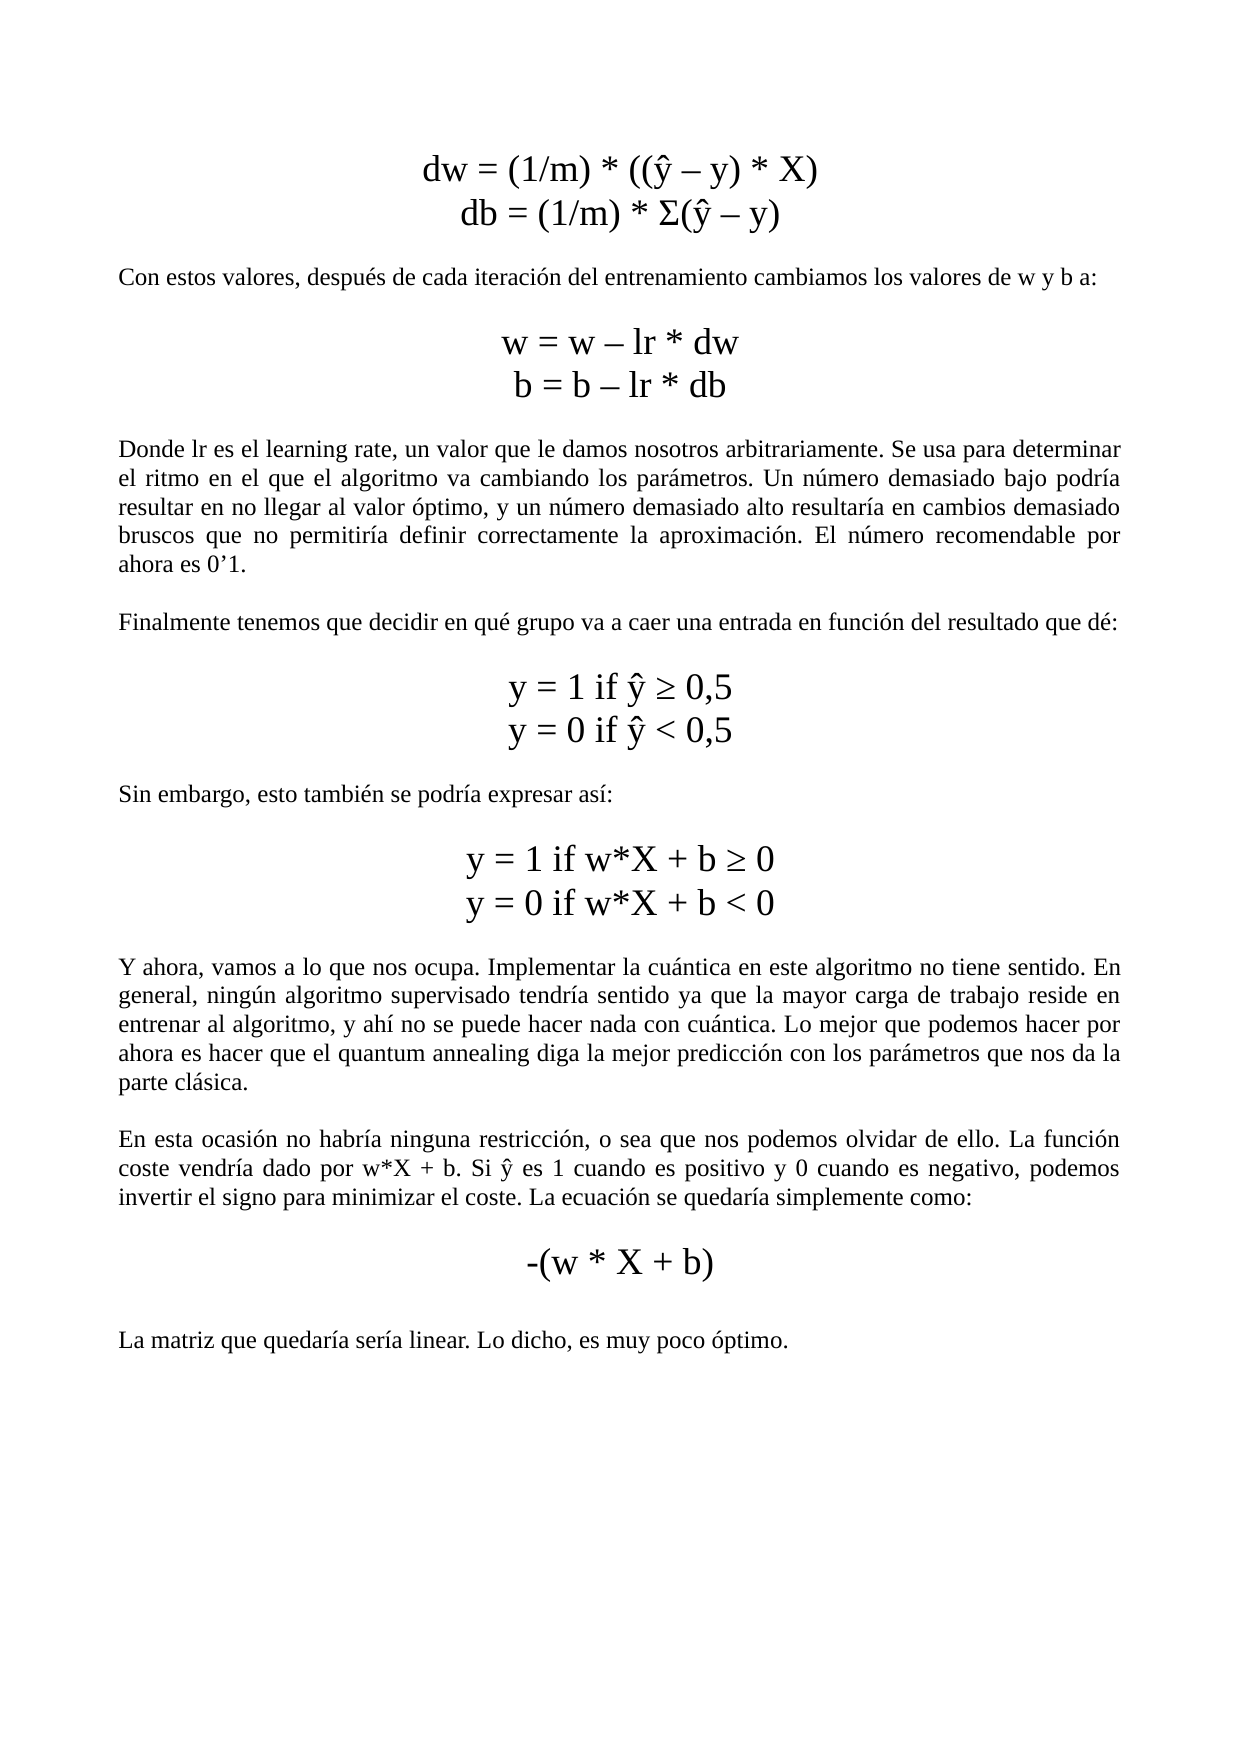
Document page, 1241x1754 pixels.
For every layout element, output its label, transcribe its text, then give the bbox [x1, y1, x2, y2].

text Con estos valores, después de cada iteración del entrenamiento cambiamos los valores de w y b a: [118, 262, 1122, 291]
text y = 1 if w*X + b ≥ 0 [118, 837, 1122, 880]
text La matriz que quedaría sería linear. Lo dicho, es muy poco óptimo. [118, 1326, 1122, 1354]
text Donde lr es el learning rate, un valor que le damos nosotros arbitrariamente. Se usa para determinar el ritmo en el que el algoritmo va cambiando los parámetros. Un número demasiado bajo podría resultar en no llegar al valor óptimo, y un número demasiado alto resultaría en cambios demasiado bruscos que no permitiría definir correctamente la aproximación. El número recomendable por ahora es 0’1. [118, 434, 1122, 578]
text w = w – lr * dw [118, 319, 1122, 362]
text y = 1 if ŷ ≥ 0,5 [118, 664, 1122, 707]
text y = 0 if ŷ < 0,5 [118, 707, 1122, 751]
text En esta ocasión no habría ninguna restricción, o sea que nos podemos olvidar de ello. La función coste vendría dado por w*X + b. Si ŷ es 1 cuando es positivo y 0 cuando es negativo, podemos invertir el signo para minimizar el coste. La ecuación se quedaría simplemente como: [118, 1124, 1122, 1211]
text y = 0 if w*X + b < 0 [118, 880, 1122, 923]
text Finalmente tenemos que decidir en qué grupo va a caer una entrada en función del resultado que dé: [118, 607, 1122, 636]
text b = b – lr * db [118, 362, 1122, 406]
text dw = (1/m) * ((ŷ – y) * X) [118, 147, 1122, 190]
text -(w * X + b) [118, 1239, 1122, 1282]
text Sin embargo, esto también se podría expresar así: [118, 779, 1122, 808]
text db = (1/m) * Σ(ŷ – y) [118, 190, 1122, 233]
text Y ahora, vamos a lo que nos ocupa. Implementar la cuántica en este algoritmo no tiene sentido. En general, ningún algoritmo supervisado tendría sentido ya que la mayor carga de trabajo reside en entrenar al algoritmo, y ahí no se puede hacer nada con cuántica. Lo mejor que podemos hacer por ahora es hacer que el quantum annealing diga la mejor predicción con los parámetros que nos da la parte clásica. [118, 952, 1122, 1096]
